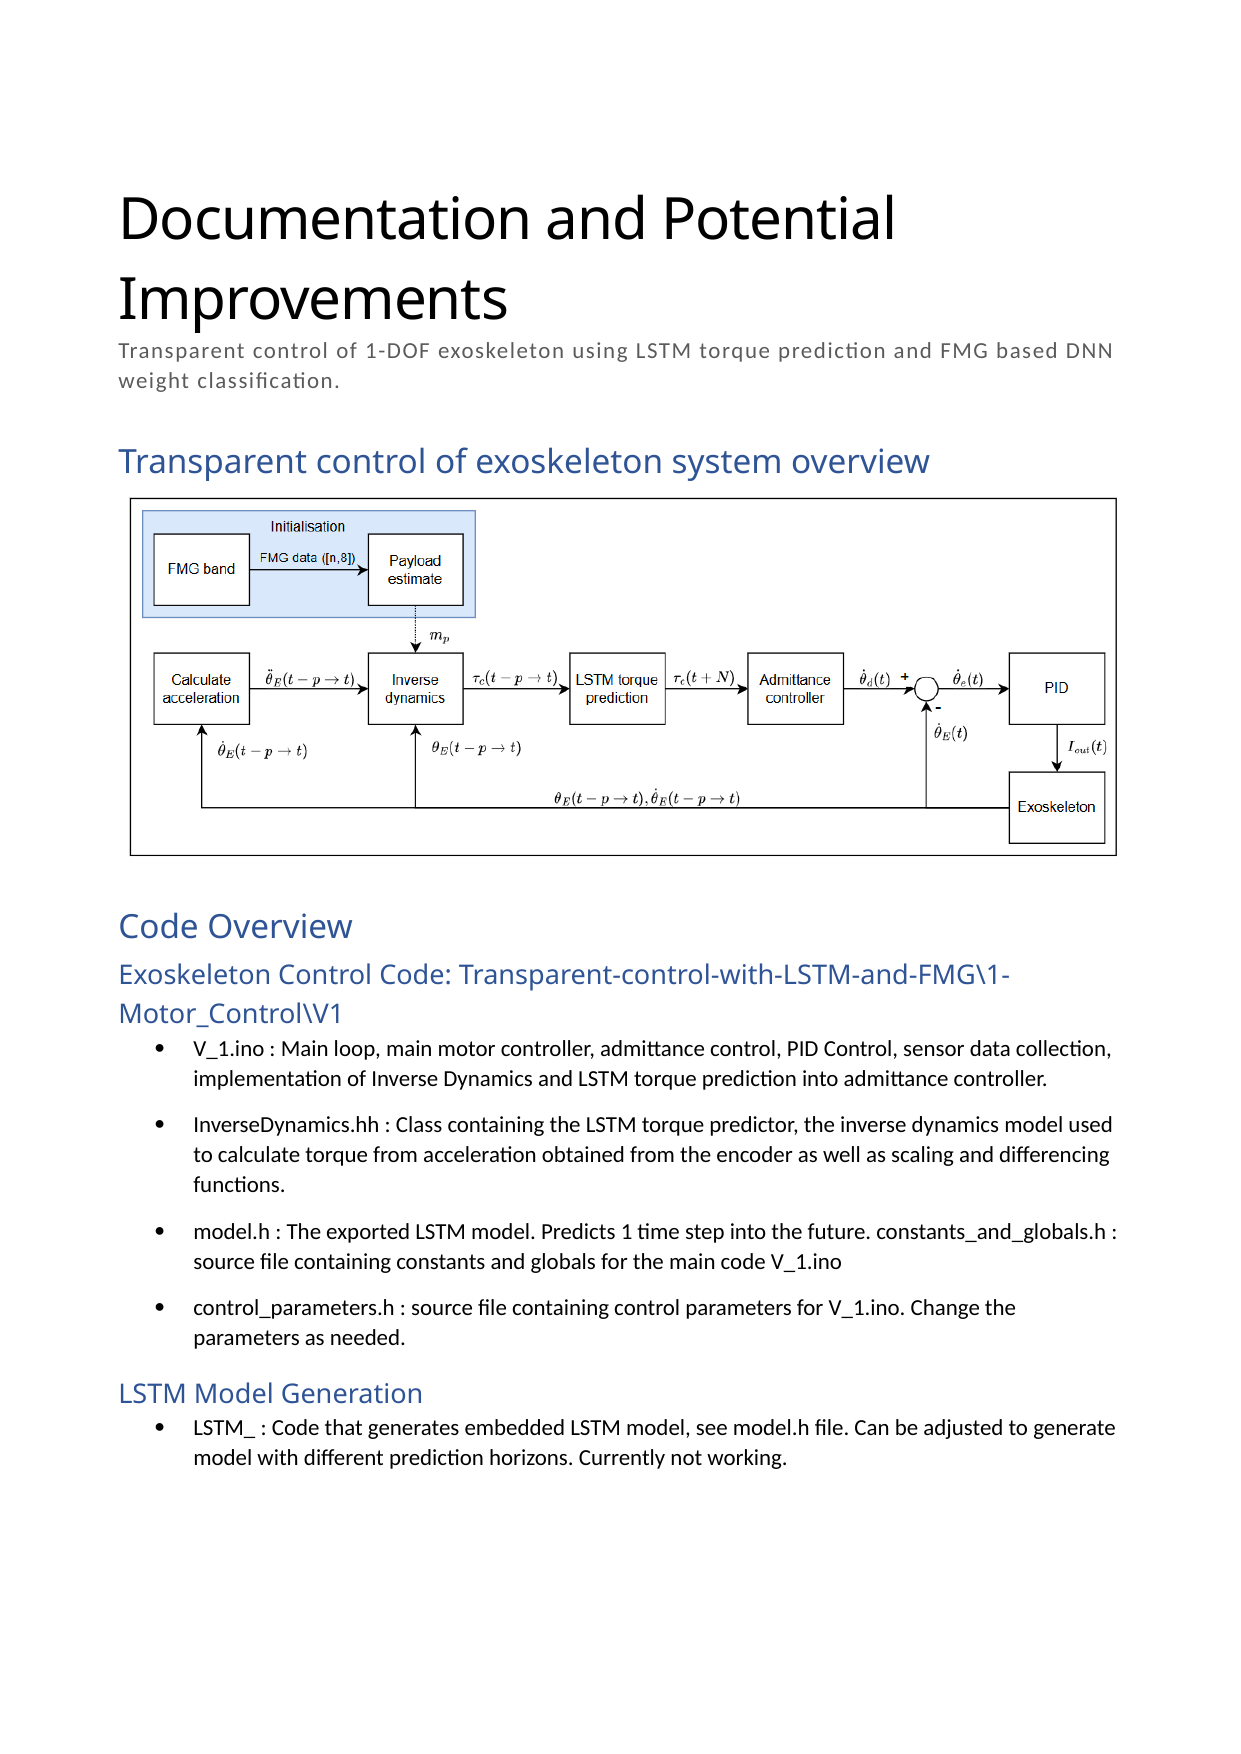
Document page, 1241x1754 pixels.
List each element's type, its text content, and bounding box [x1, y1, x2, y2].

list control_parameters.h : source file containing control parameters for V_1.ino. Change the parameters as needed. [156, 1293, 1122, 1351]
subtitle Code Overview [118, 903, 1122, 948]
subtitle Exoskeleton Control Code: Transparent-control-with-LSTM-and-FMG\1-Motor_Control\V1 [118, 955, 1122, 1032]
list LSTM_ : Code that generates embedded LSTM model, see model.h file. Can be adjusted to generate model with different prediction horizons. Currently not working. [156, 1413, 1122, 1471]
text Documentation and Potential Improvements [118, 177, 1122, 336]
subtitle LSTM Model Generation [118, 1374, 1122, 1411]
list model.h : The exported LSTM model. Predicts 1 time step into the future. constants_and_globals.h : source file containing constants and globals for the main code V_1.ino [156, 1217, 1122, 1275]
list V_1.ino : Main loop, main motor controller, admittance control, PID Control, sensor data collection, implementation of Inverse Dynamics and LSTM torque prediction into admittance controller. [156, 1034, 1122, 1092]
subtitle Transparent control of exoskeleton system overview [118, 438, 1122, 483]
text Transparent control of 1-DOF exoskeleton using LSTM torque prediction and FMG based DNN weight classification. [118, 336, 1122, 394]
list InverseDynamics.hh : Class containing the LSTM torque predictor, the inverse dynamics model used to calculate torque from acceleration obtained from the encoder as well as scaling and differencing functions. [156, 1111, 1122, 1198]
